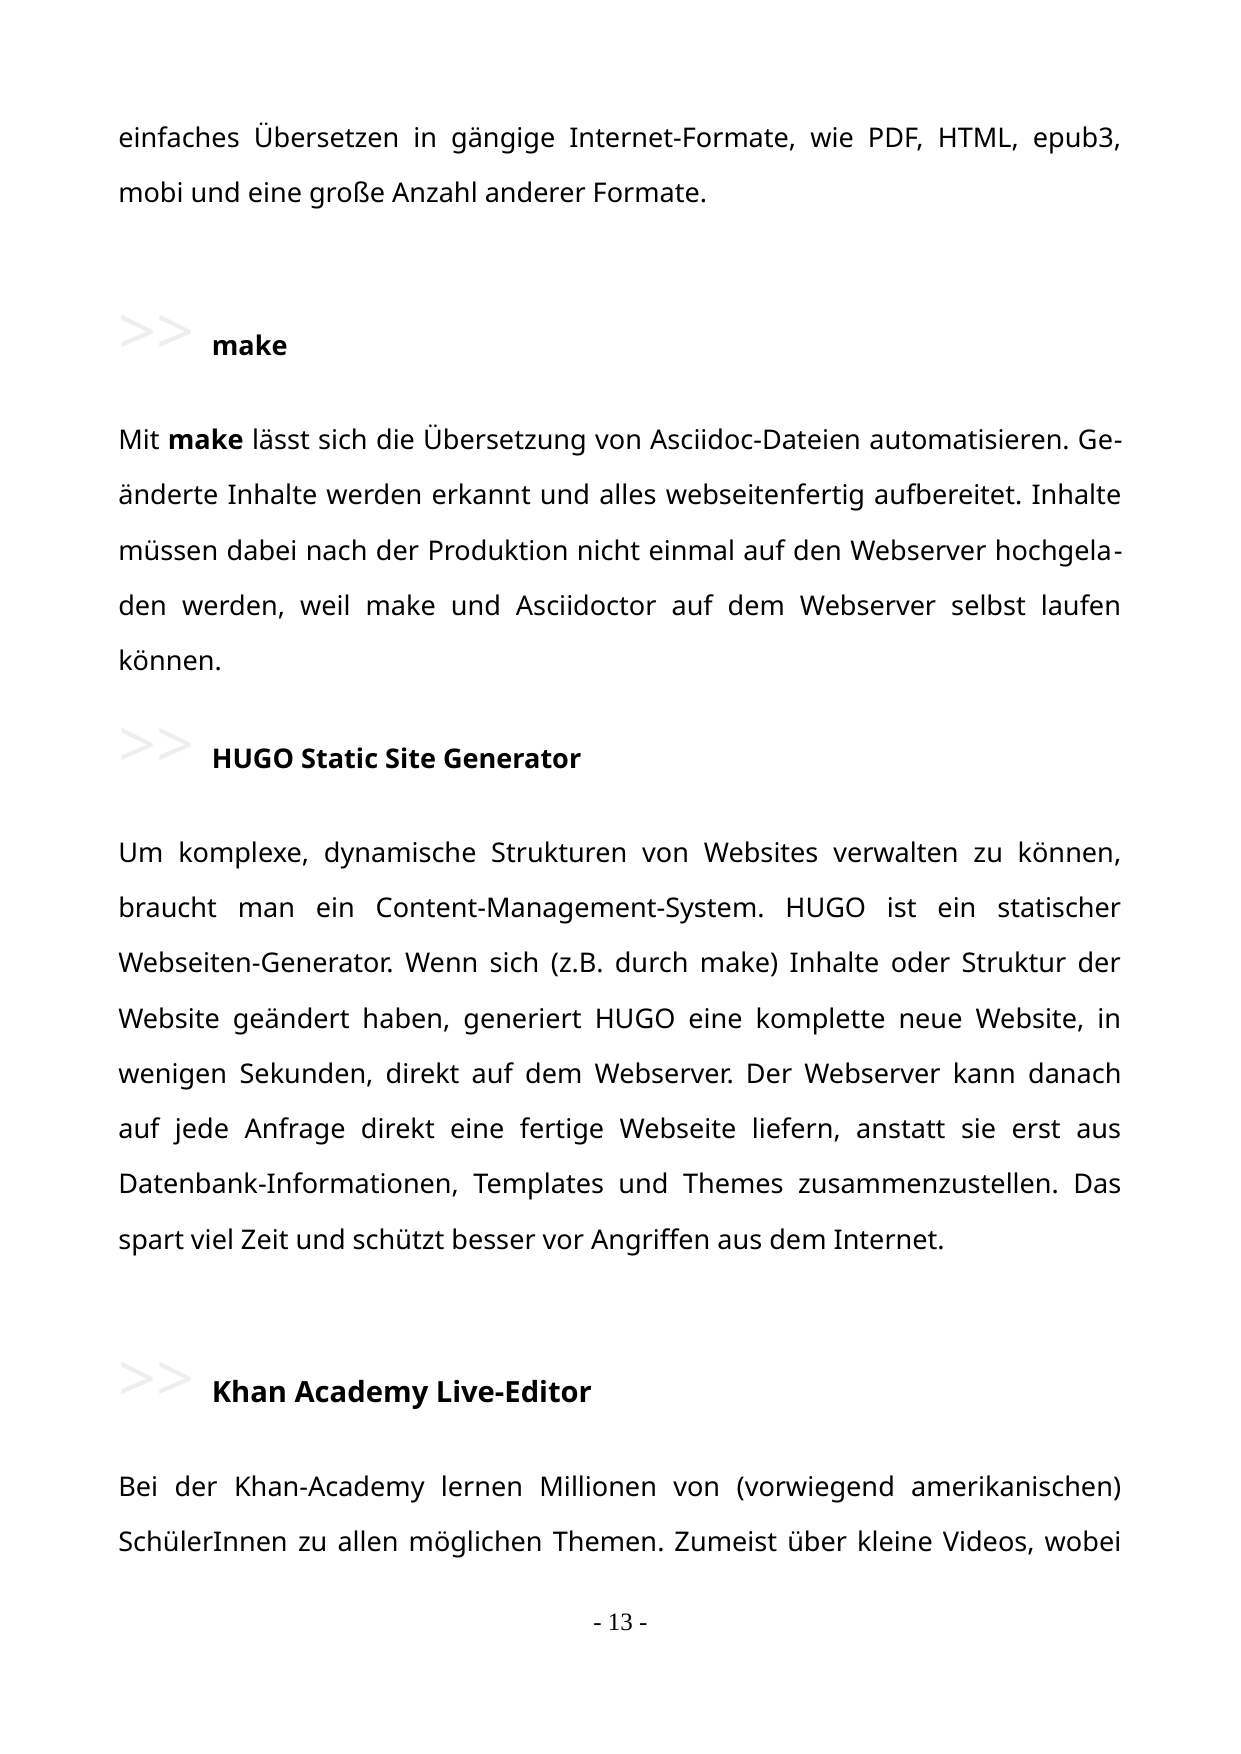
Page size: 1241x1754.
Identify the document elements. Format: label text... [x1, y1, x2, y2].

text >> HUGO Static Site Generator [118, 697, 1122, 788]
text >> make [118, 284, 1122, 375]
text Bei der Khan-Academy lernen Millionen von (vorwiegend amerikanischen) Schü­lerInnen zu allen möglichen Themen. Zumeist über kleine Videos, wobei [118, 1467, 1122, 1559]
text einfaches Übersetzen in gängige Internet-Formate, wie PDF, HTML, epub3, mobi und eine große Anzahl anderer Formate. [118, 118, 1122, 210]
text Um komplexe, dynamische Strukturen von Websites verwalten zu können, braucht man ein Content-Management-System. HUGO ist ein statischer Websei­ten-Generator. Wenn sich (z.B. durch make) Inhalte oder Struktur der Website geändert haben, generiert HUGO eine komplette neue Website, in wenigen Se­kunden, direkt auf dem Webserver. Der Webserver kann danach auf jede Anfrage direkt eine fertige Webseite liefern, anstatt sie erst aus Datenbank-Informationen, Templates und Themes zusammenzustellen. Das spart viel Zeit und schützt besser vor Angriffen aus dem Internet. [118, 833, 1122, 1257]
text >> Khan Academy Live-Editor [118, 1331, 1122, 1422]
text Mit make lässt sich die Übersetzung von Asciidoc-Dateien automatisieren. Ge­änderte Inhalte werden erkannt und alles webseitenfertig aufbereitet. Inhalte müssen dabei nach der Produktion nicht einmal auf den Webserver hochgela­den werden, weil make und Asciidoctor auf dem Webserver selbst laufen können. [118, 420, 1122, 678]
